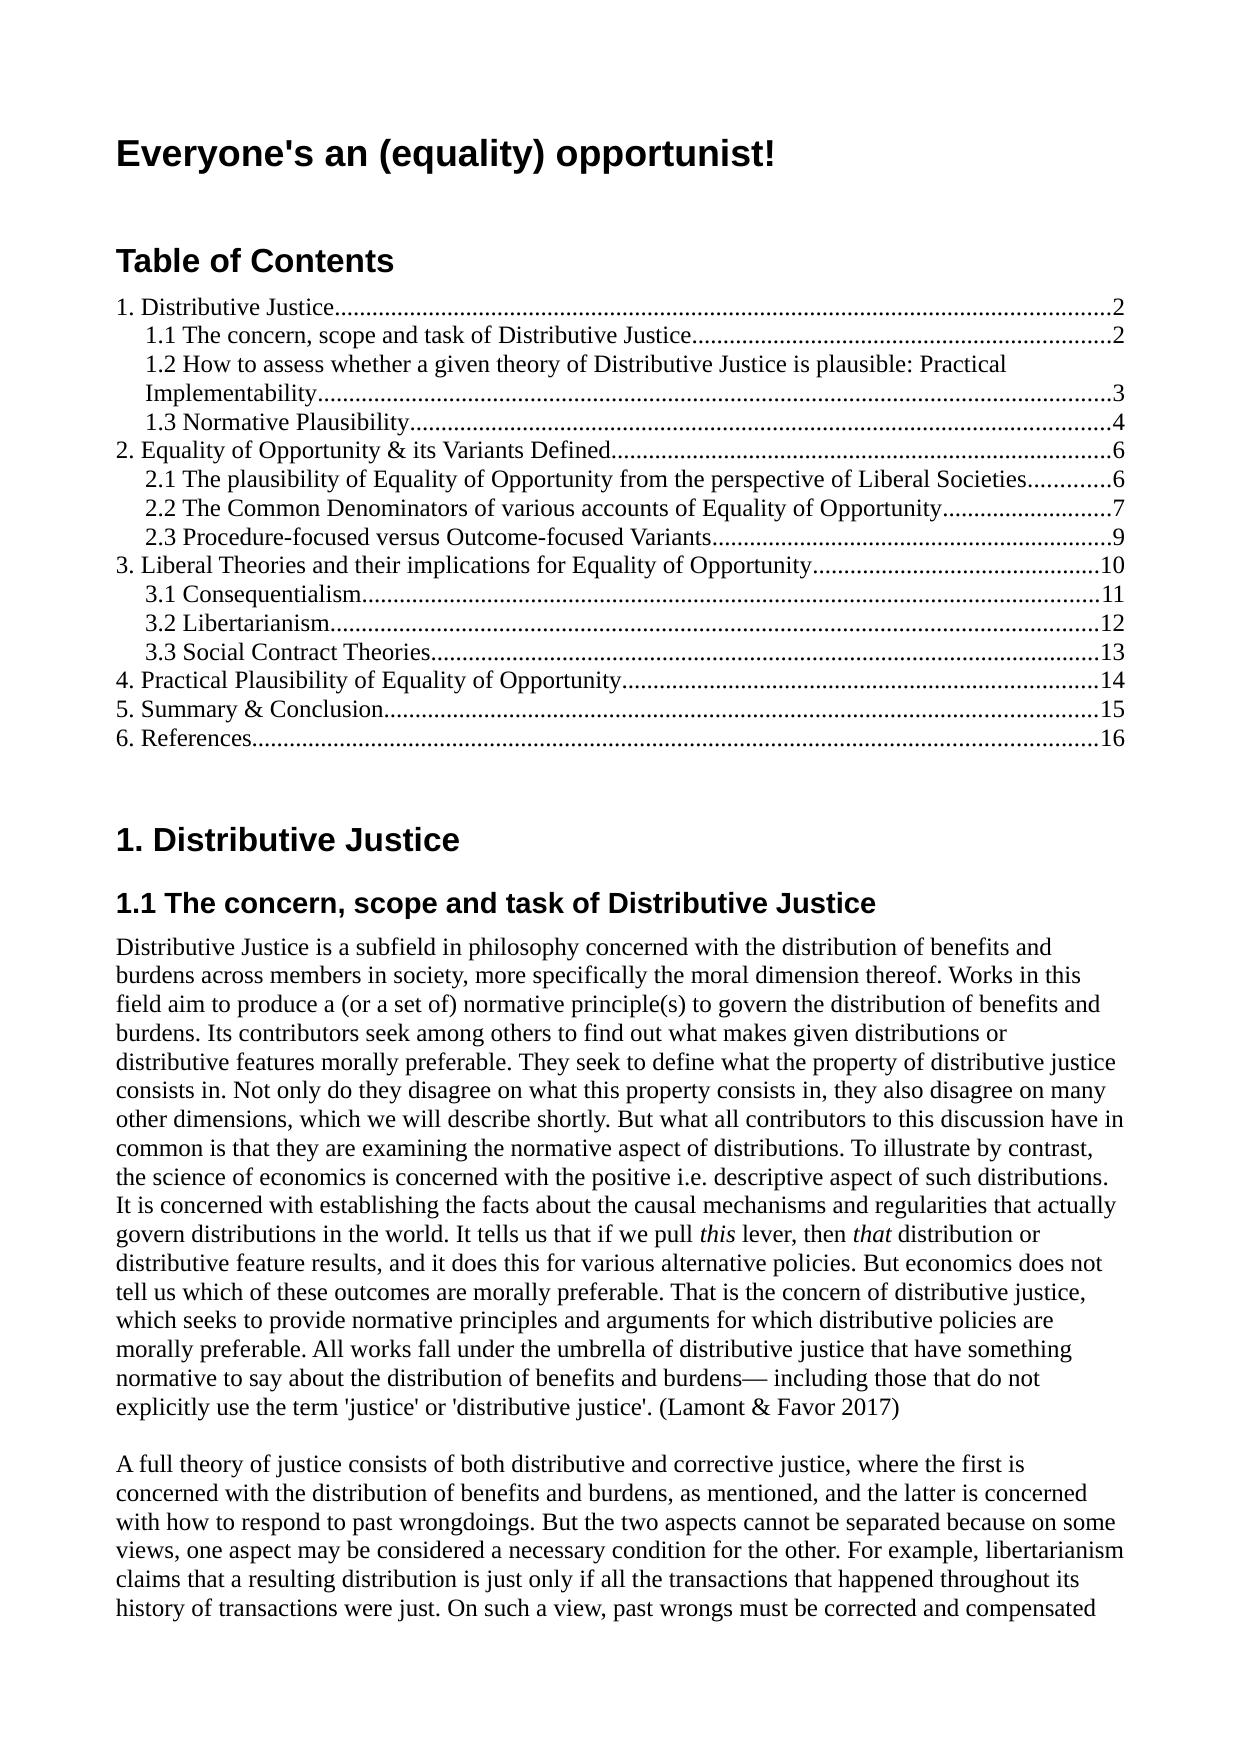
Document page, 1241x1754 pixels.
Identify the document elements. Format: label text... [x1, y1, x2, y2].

text Distributive Justice is a subfield in philosophy concerned with the distribution of benefits and burdens across members in society, more specifically the moral dimension thereof. Works in this field aim to produce a (or a set of) normative principle(s) to govern the distribution of benefits and burdens. Its contributors seek among others to find out what makes given distributions or distributive features morally preferable. They seek to define what the property of distributive justice consists in. Not only do they disagree on what this property consists in, they also disagree on many other dimensions, which we will describe shortly. But what all contributors to this discussion have in common is that they are examining the normative aspect of distributions. To illustrate by contrast, the science of economics is concerned with the positive i.e. descriptive aspect of such distributions. It is concerned with establishing the facts about the causal mechanisms and regularities that actually govern distributions in the world. It tells us that if we pull this lever, then that distribution or distributive feature results, and it does this for various alternative policies. But economics does not tell us which of these outcomes are morally preferable. That is the concern of distributive justice, which seeks to provide normative principles and arguments for which distributive policies are morally preferable. All works fall under the umbrella of distributive justice that have something normative to say about the distribution of benefits and burdens— including those that do not explicitly use the term 'justice' or 'distributive justice'. (Lamont & Favor 2017) [116, 932, 1125, 1421]
subtitle 1. Distributive Justice [116, 820, 1125, 859]
text 2.1 The plausibility of Equality of Opportunity from the perspective of Liberal Societies 6 [145, 464, 1125, 493]
text 5. Summary & Conclusion 15 [116, 694, 1125, 723]
text 3.2 Libertarianism 12 [145, 608, 1125, 637]
text 6. References 16 [116, 723, 1125, 752]
text 1.1 The concern, scope and task of Distributive Justice 2 [145, 321, 1125, 349]
text 2. Equality of Opportunity & its Variants Defined 6 [116, 436, 1125, 464]
text 4. Practical Plausibility of Equality of Opportunity 14 [116, 666, 1125, 694]
text 3.1 Consequentialism 11 [145, 579, 1125, 608]
text 3. Liberal Theories and their implications for Equality of Opportunity 10 [116, 551, 1125, 579]
text 1.3 Normative Plausibility 4 [145, 407, 1125, 436]
text 1.2 How to assess whether a given theory of Distributive Justice is plausible: Practical Implementability 3 [145, 349, 1125, 407]
text 2.2 The Common Denominators of various accounts of Equality of Opportunity 7 [145, 493, 1125, 522]
text 2.3 Procedure-focused versus Outcome-focused Variants 9 [145, 522, 1125, 551]
text A full theory of justice consists of both distributive and corrective justice, where the first is concerned with the distribution of benefits and burdens, as mentioned, and the latter is concerned with how to respond to past wrongdoings. But the two aspects cannot be separated because on some views, one aspect may be considered a necessary condition for the other. For example, libertarianism claims that a resulting distribution is just only if all the transactions that happened throughout its history of transactions were just. On such a view, past wrongs must be corrected and compensated [116, 1449, 1125, 1622]
text 1. Distributive Justice 2 [116, 292, 1125, 321]
subtitle 1.1 The concern, scope and task of Distributive Justice [116, 886, 1125, 919]
subtitle Everyone's an (equality) opportunist! [116, 131, 1125, 174]
subtitle Table of Contents [116, 241, 1125, 279]
text 3.3 Social Contract Theories 13 [145, 637, 1125, 666]
